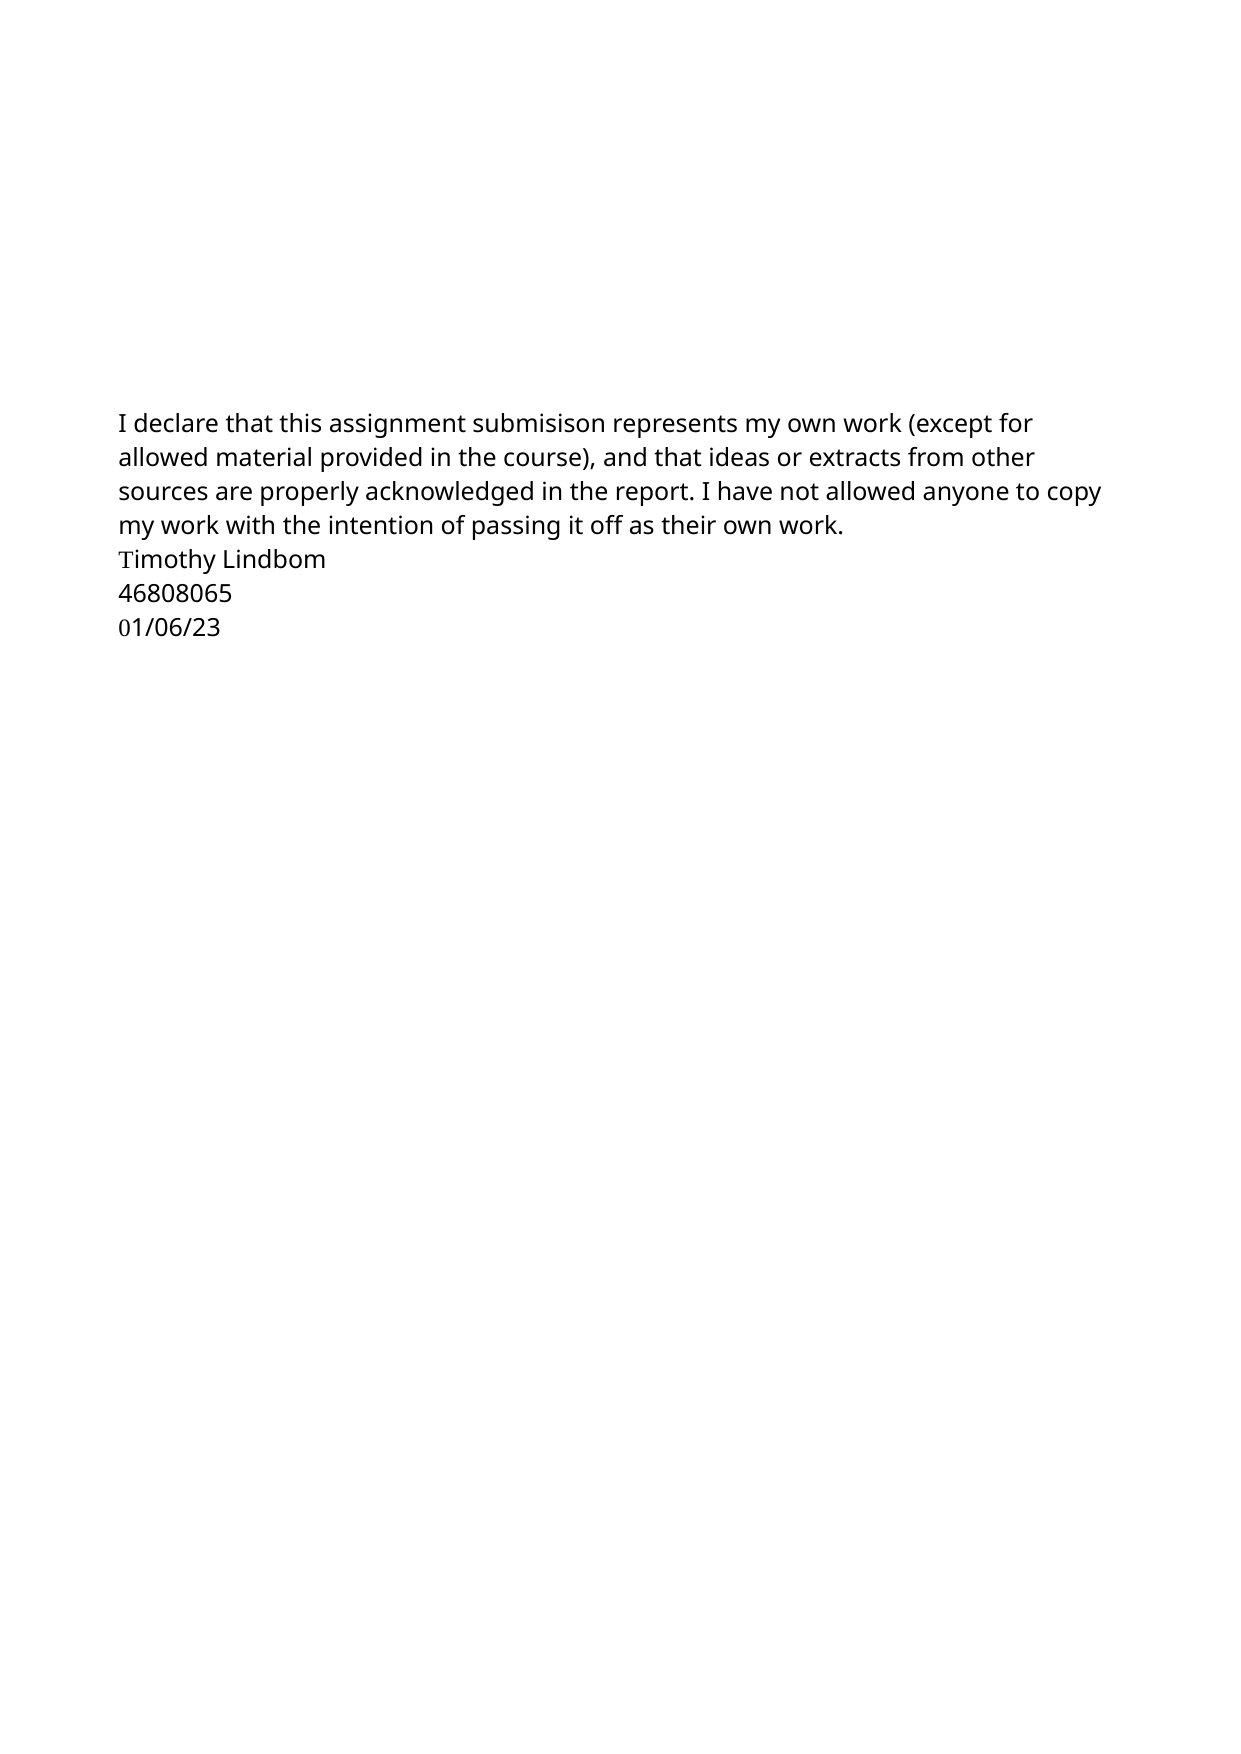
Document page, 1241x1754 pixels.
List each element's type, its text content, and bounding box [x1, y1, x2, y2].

text 46808065 01/06/23 [118, 576, 1122, 644]
text I declare that this assignment submisison represents my own work (except for allowed material provided in the course), and that ideas or extracts from other sources are properly acknowledged in the report. I have not allowed anyone to copy my work with the intention of passing it off as their own work. Timothy Lindbom [118, 406, 1122, 576]
